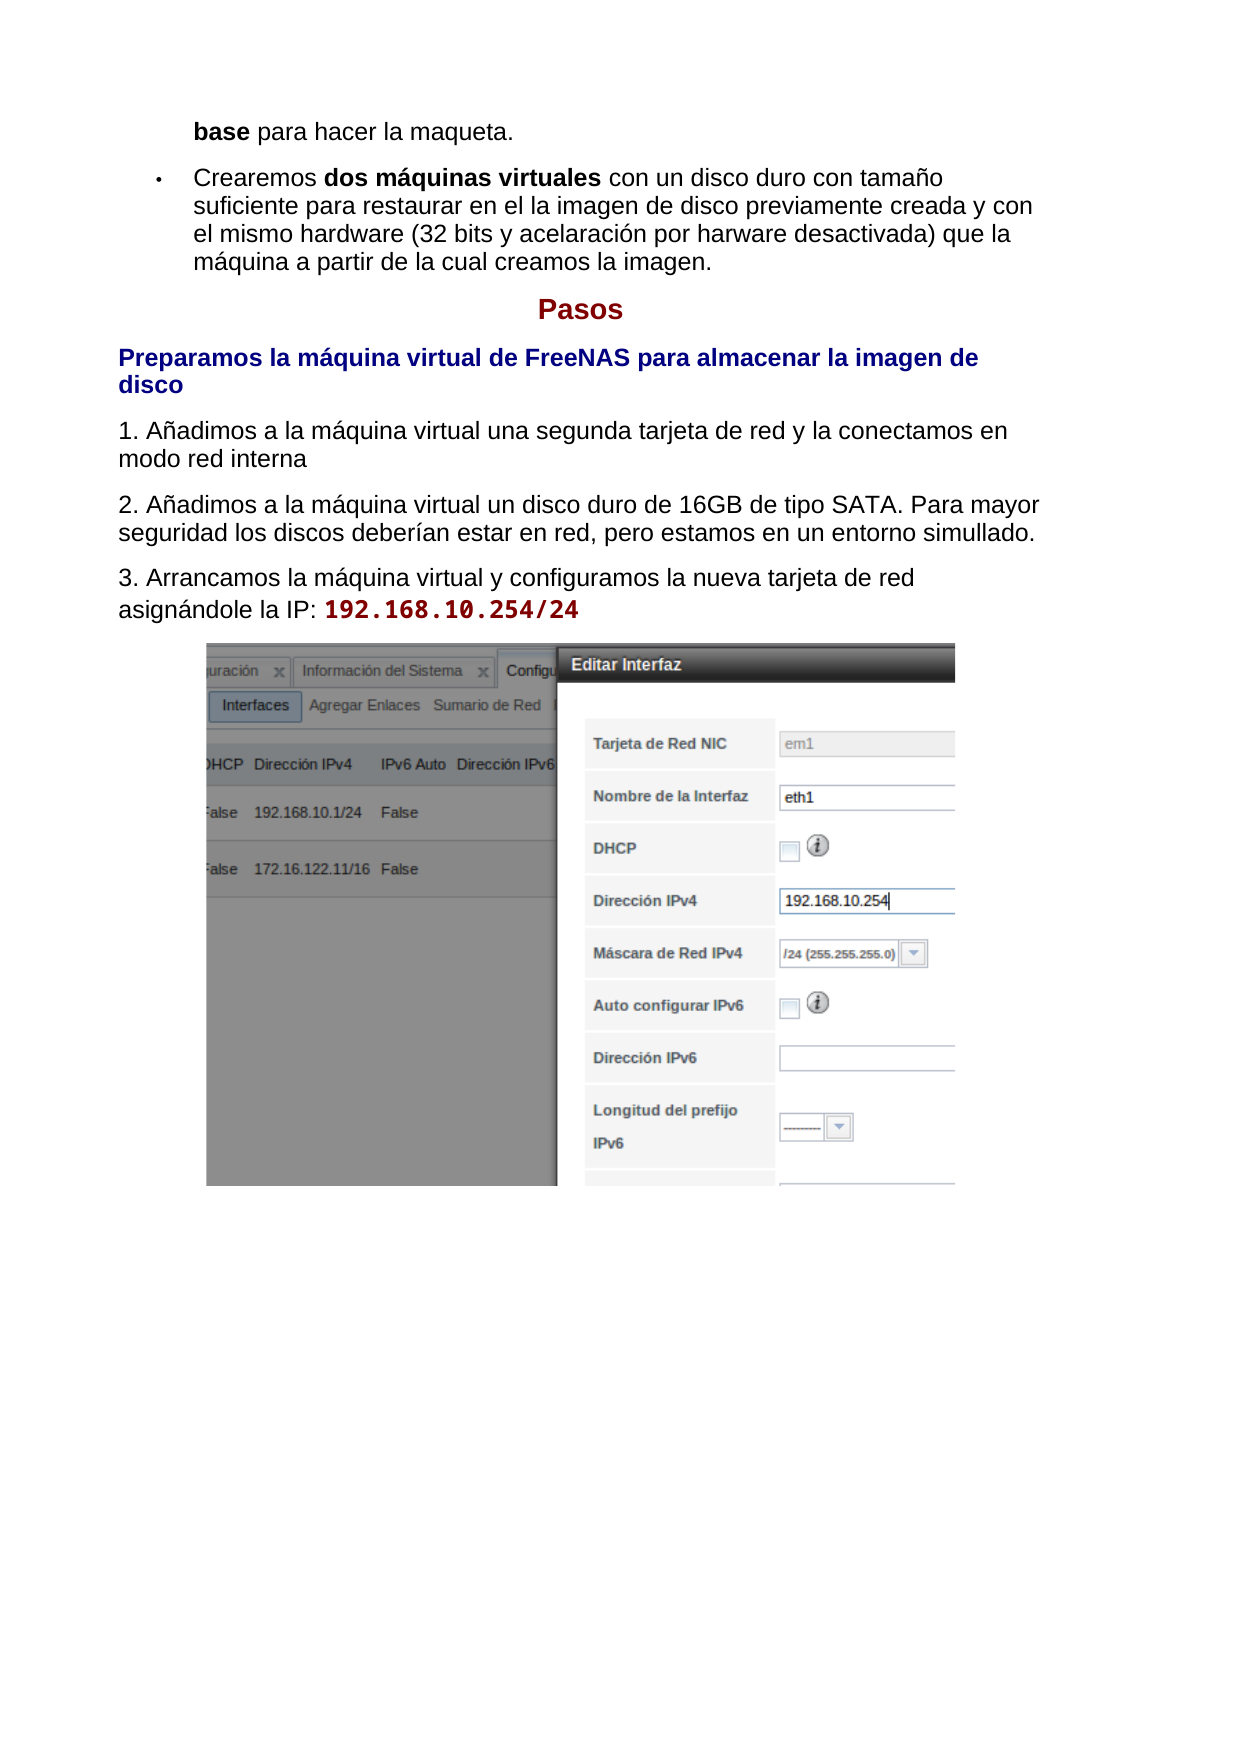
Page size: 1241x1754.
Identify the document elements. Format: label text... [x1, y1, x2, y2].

text 3. Arrancamos la máquina virtual y configuramos la nueva tarjeta de red asignándole la IP: 192.168.10.254/24 [118, 564, 1043, 626]
text Preparamos la máquina virtual de FreeNAS para almacenar la imagen de disco [118, 343, 1043, 399]
text 2. Añadimos a la máquina virtual un disco duro de 16GB de tipo SATA. Para mayor seguridad los discos deberían estar en red, pero estamos en un entorno simullado. [118, 491, 1043, 546]
list Crearemos dos máquinas virtuales con un disco duro con tamaño suficiente para restaurar en el la imagen de disco previamente creada y con el mismo hardware (32 bits y acelaración por harware desactivada) que la máquina a partir de la cual creamos la imagen. [156, 164, 1043, 275]
text Pasos [118, 293, 1043, 326]
text 1. Añadimos a la máquina virtual una segunda tarjeta de red y la conectamos en modo red interna [118, 417, 1043, 473]
picture [206, 643, 955, 1186]
list base para hacer la maqueta. [156, 118, 1043, 146]
